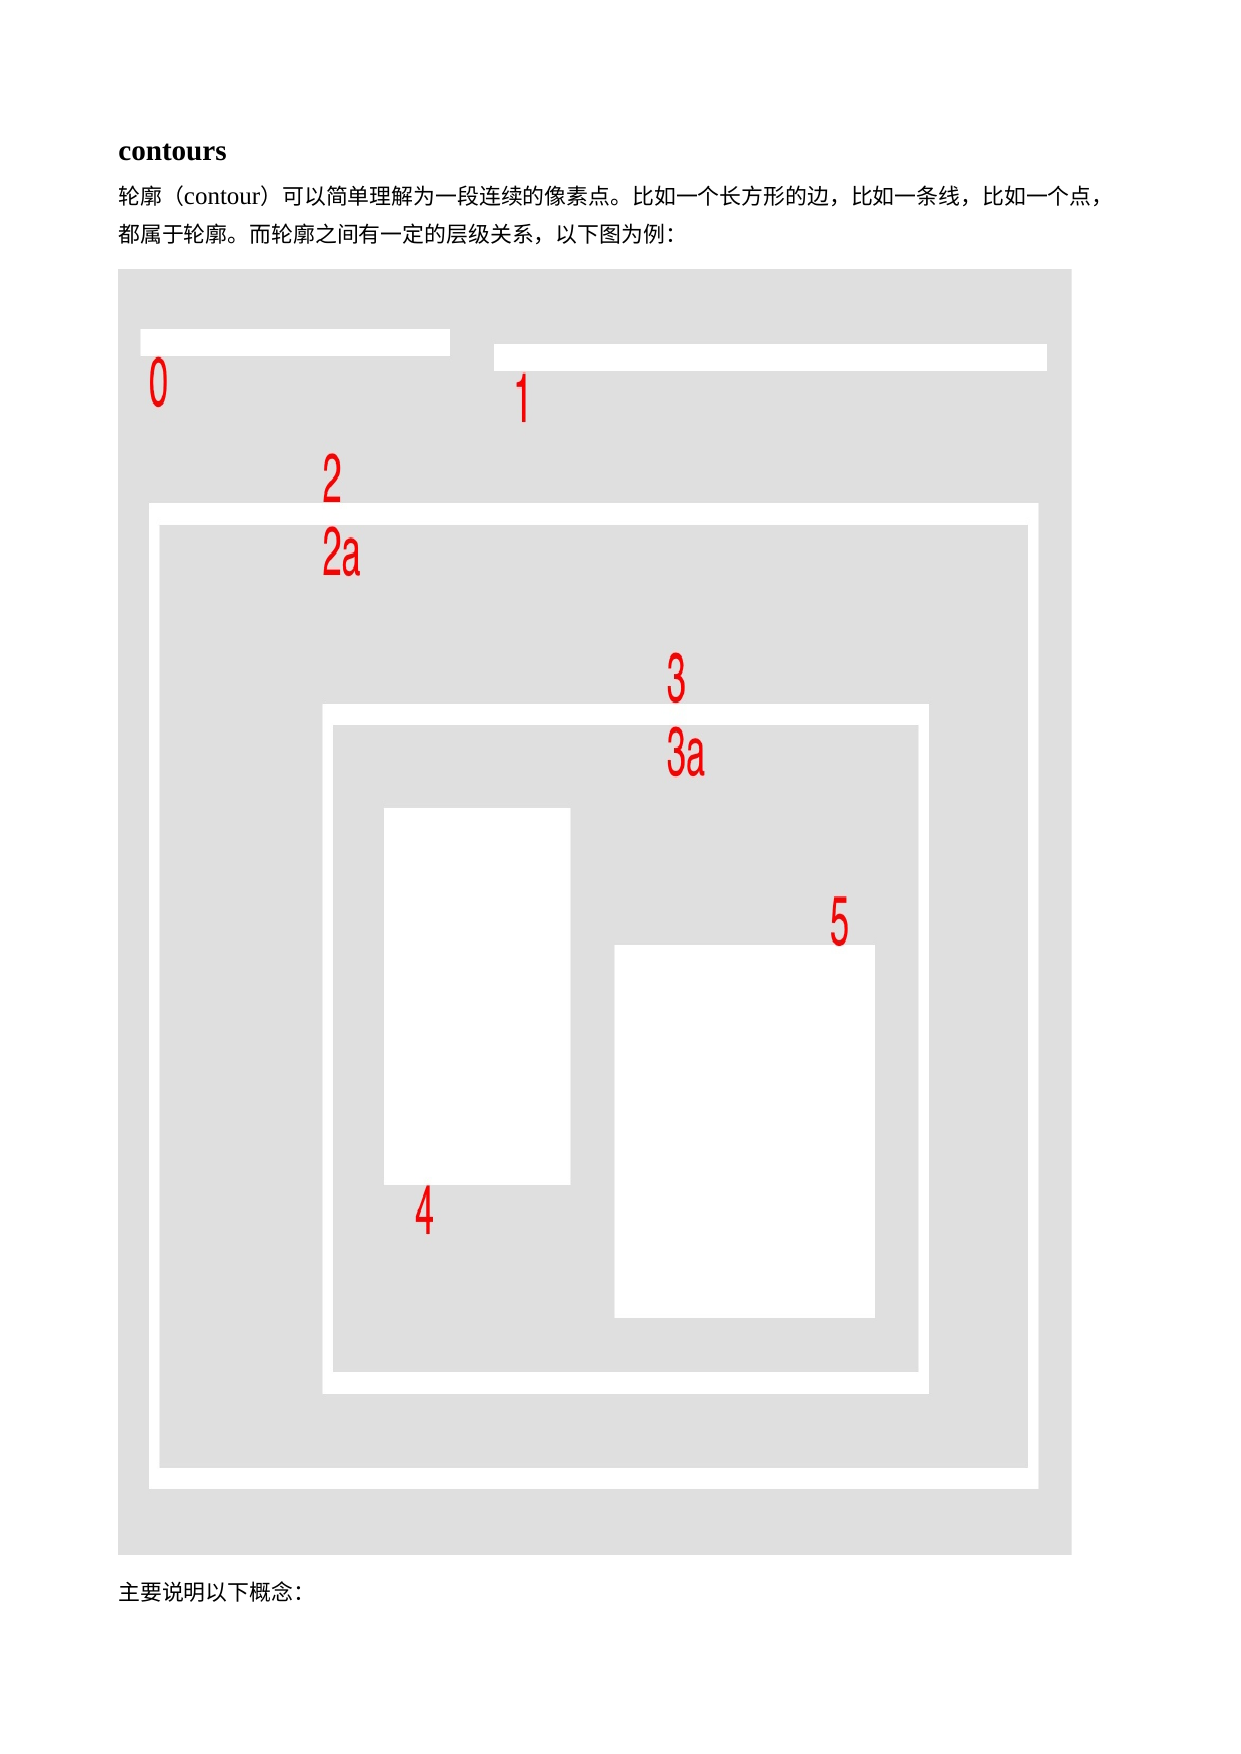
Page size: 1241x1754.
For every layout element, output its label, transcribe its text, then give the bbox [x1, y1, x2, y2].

text 主要说明以下概念： [118, 1575, 1122, 1607]
subtitle contours [118, 133, 1122, 166]
picture [118, 269, 1072, 1555]
text 轮廓（contour）可以简单理解为一段连续的像素点。比如一个长方形的边，比如一条线，比如一个点，都属于轮廓。而轮廓之间有一定的层级关系，以下图为例： [118, 179, 1122, 248]
